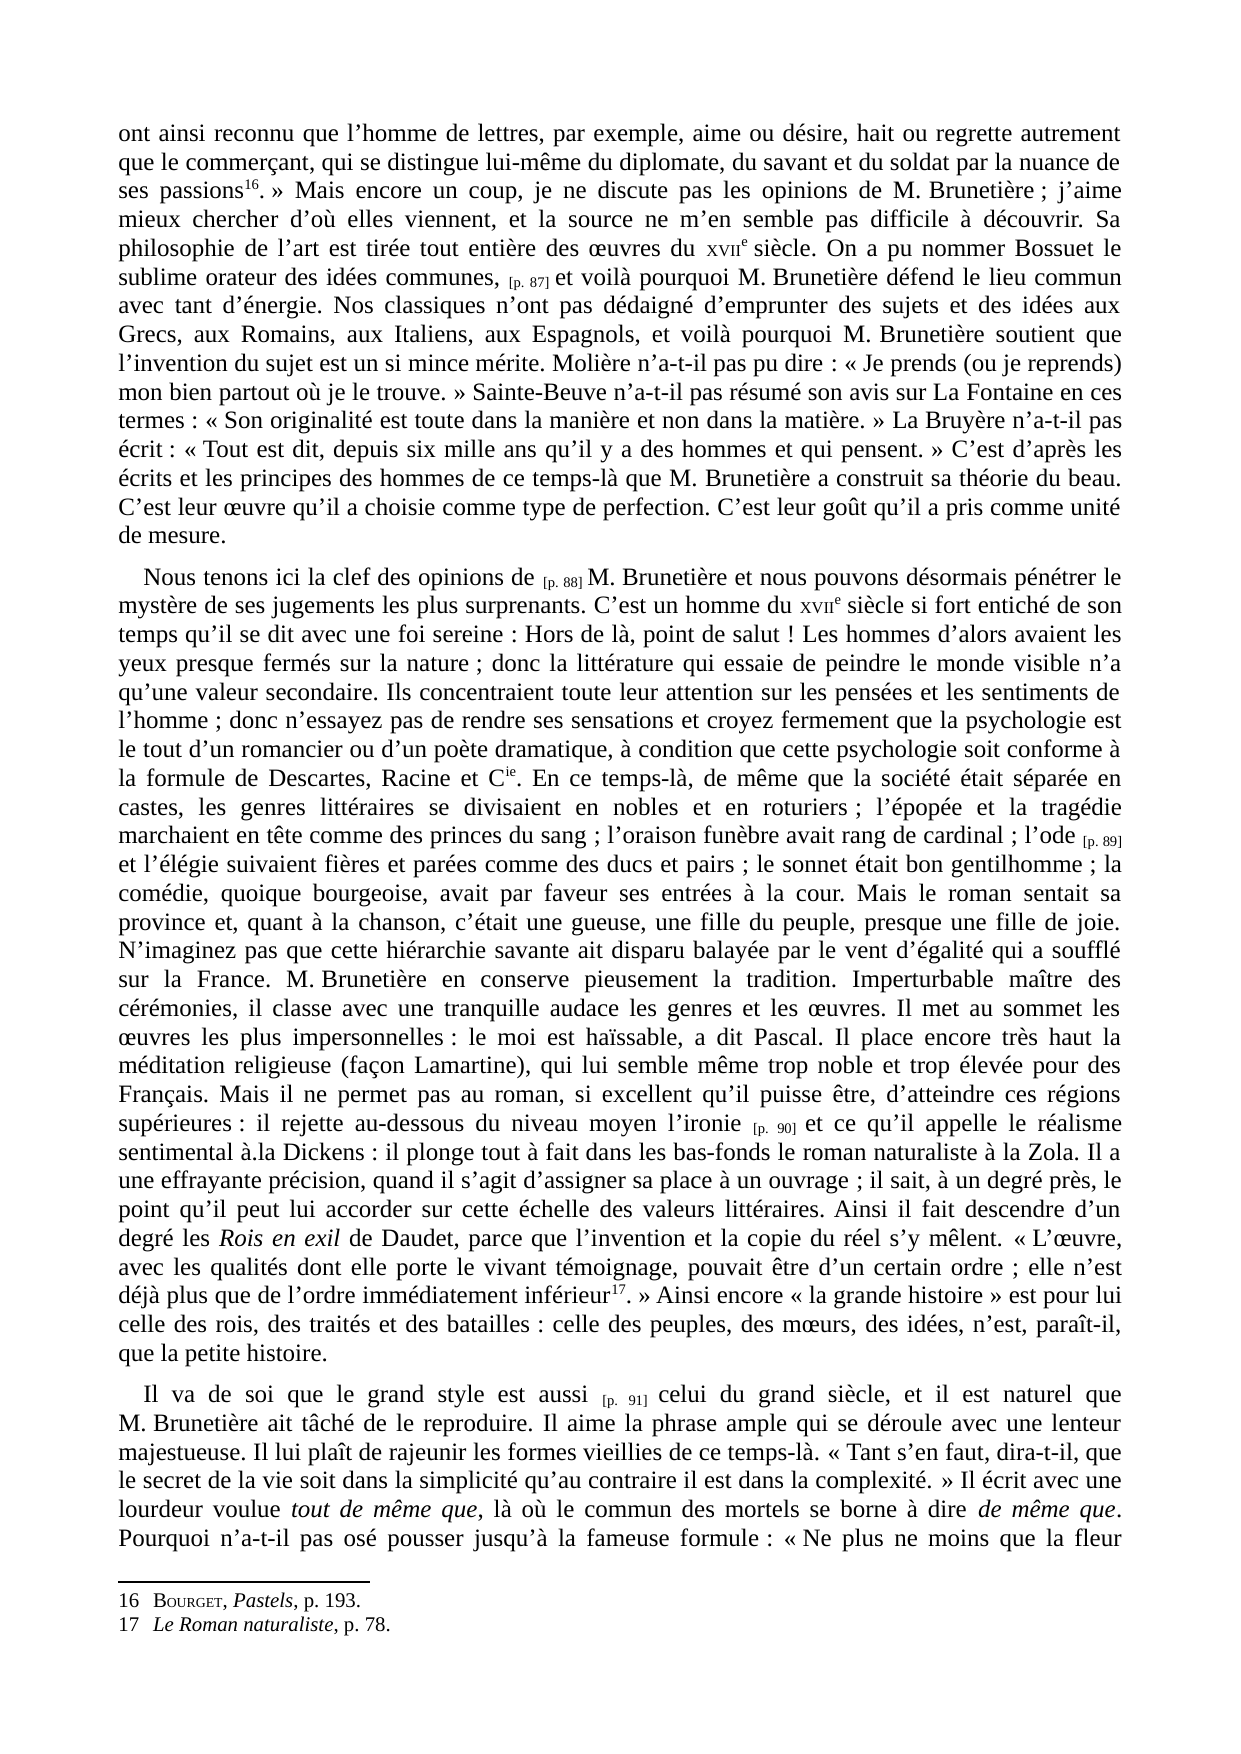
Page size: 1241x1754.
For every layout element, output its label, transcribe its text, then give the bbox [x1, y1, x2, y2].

text Il va de soi que le grand style est aussi [p. 91] celui du grand siècle, et il est naturel que M. Brunetière ait tâché de le reproduire. Il aime la phrase ample qui se déroule avec une lenteur majestueuse. Il lui plaît de rajeunir les formes vieillies de ce temps-là. « Tant s’en faut, dira-t-il, que le secret de la vie soit dans la simplicité qu’au contraire il est dans la complexité. » Il écrit avec une lourdeur voulue tout de même que, là où le commun des mortels se borne à dire de même que. Pourquoi n’a-t-il pas osé pousser jusqu’à la fameuse formule : « Ne plus ne moins que la fleur [118, 1379, 1122, 1552]
text Bourget, Pastels, p. 193. [118, 1588, 1122, 1612]
text Nous tenons ici la clef des opinions de [p. 88] M. Brunetière et nous pouvons désormais pénétrer le mystère de ses jugements les plus surprenants. C’est un homme du xviie siècle si fort entiché de son temps qu’il se dit avec une foi sereine : Hors de là, point de salut ! Les hommes d’alors avaient les yeux presque fermés sur la nature ; donc la littérature qui essaie de peindre le monde visible n’a qu’une valeur secondaire. Ils concentraient toute leur attention sur les pensées et les sentiments de l’homme ; donc n’essayez pas de rendre ses sensations et croyez fermement que la psychologie est le tout d’un romancier ou d’un poète dramatique, à condition que cette psychologie soit conforme à la formule de Descartes, Racine et Cie. En ce temps-là, de même que la société était séparée en castes, les genres littéraires se divisaient en nobles et en roturiers ; l’épopée et la tragédie marchaient en tête comme des princes du sang ; l’oraison funèbre avait rang de cardinal ; l’ode [p. 89] et l’élégie suivaient fières et parées comme des ducs et pairs ; le sonnet était bon gentilhomme ; la comédie, quoique bourgeoise, avait par faveur ses entrées à la cour. Mais le roman sentait sa province et, quant à la chanson, c’était une gueuse, une fille du peuple, presque une fille de joie. N’imaginez pas que cette hiérarchie savante ait disparu balayée par le vent d’égalité qui a soufflé sur la France. M. Brunetière en conserve pieusement la tradition. Imperturbable maître des cérémonies, il classe avec une tranquille audace les genres et les œuvres. Il met au sommet les œuvres les plus impersonnelles : le moi est haïssable, a dit Pascal. Il place encore très haut la méditation religieuse (façon Lamartine), qui lui semble même trop noble et trop élevée pour des Français. Mais il ne permet pas au roman, si excellent qu’il puisse être, d’atteindre ces régions supérieures : il rejette au-dessous du niveau moyen l’ironie [p. 90] et ce qu’il appelle le réalisme sentimental à.la Dickens : il plonge tout à fait dans les bas-fonds le roman naturaliste à la Zola. Il a une effrayante précision, quand il s’agit d’assigner sa place à un ouvrage ; il sait, à un degré près, le point qu’il peut lui accorder sur cette échelle des valeurs littéraires. Ainsi il fait descendre d’un degré les Rois en exil de Daudet, parce que l’invention et la copie du réel s’y mêlent. « L’œuvre, avec les qualités dont elle porte le vivant témoignage, pouvait être d’un certain ordre ; elle n’est déjà plus que de l’ordre immédiatement inférieur. » Ainsi encore « la grande histoire » est pour lui celle des rois, des traités et des batailles : celle des peuples, des mœurs, des idées, n’est, paraît-il, que la petite histoire. [118, 562, 1122, 1367]
text Le Roman naturaliste, p. 78. [118, 1612, 1122, 1636]
text ont ainsi reconnu que l’homme de lettres, par exemple, aime ou désire, hait ou regrette autrement que le commerçant, qui se distingue lui-même du diplomate, du savant et du soldat par la nuance de ses passions. » Mais encore un coup, je ne discute pas les opinions de M. Brunetière ; j’aime mieux chercher d’où elles viennent, et la source ne m’en semble pas difficile à découvrir. Sa philosophie de l’art est tirée tout entière des œuvres du xviie siècle. On a pu nommer Bossuet le sublime orateur des idées communes, [p. 87] et voilà pourquoi M. Brunetière défend le lieu commun avec tant d’énergie. Nos classiques n’ont pas dédaigné d’emprunter des sujets et des idées aux Grecs, aux Romains, aux Italiens, aux Espagnols, et voilà pourquoi M. Brunetière soutient que l’invention du sujet est un si mince mérite. Molière n’a-t-il pas pu dire : « Je prends (ou je reprends) mon bien partout où je le trouve. » Sainte-Beuve n’a-t-il pas résumé son avis sur La Fontaine en ces termes : « Son originalité est toute dans la manière et non dans la matière. » La Bruyère n’a-t-il pas écrit : « Tout est dit, depuis six mille ans qu’il y a des hommes et qui pensent. » C’est d’après les écrits et les principes des hommes de ce temps-là que M. Brunetière a construit sa théorie du beau. C’est leur œuvre qu’il a choisie comme type de perfection. C’est leur goût qu’il a pris comme unité de mesure. [118, 118, 1122, 549]
